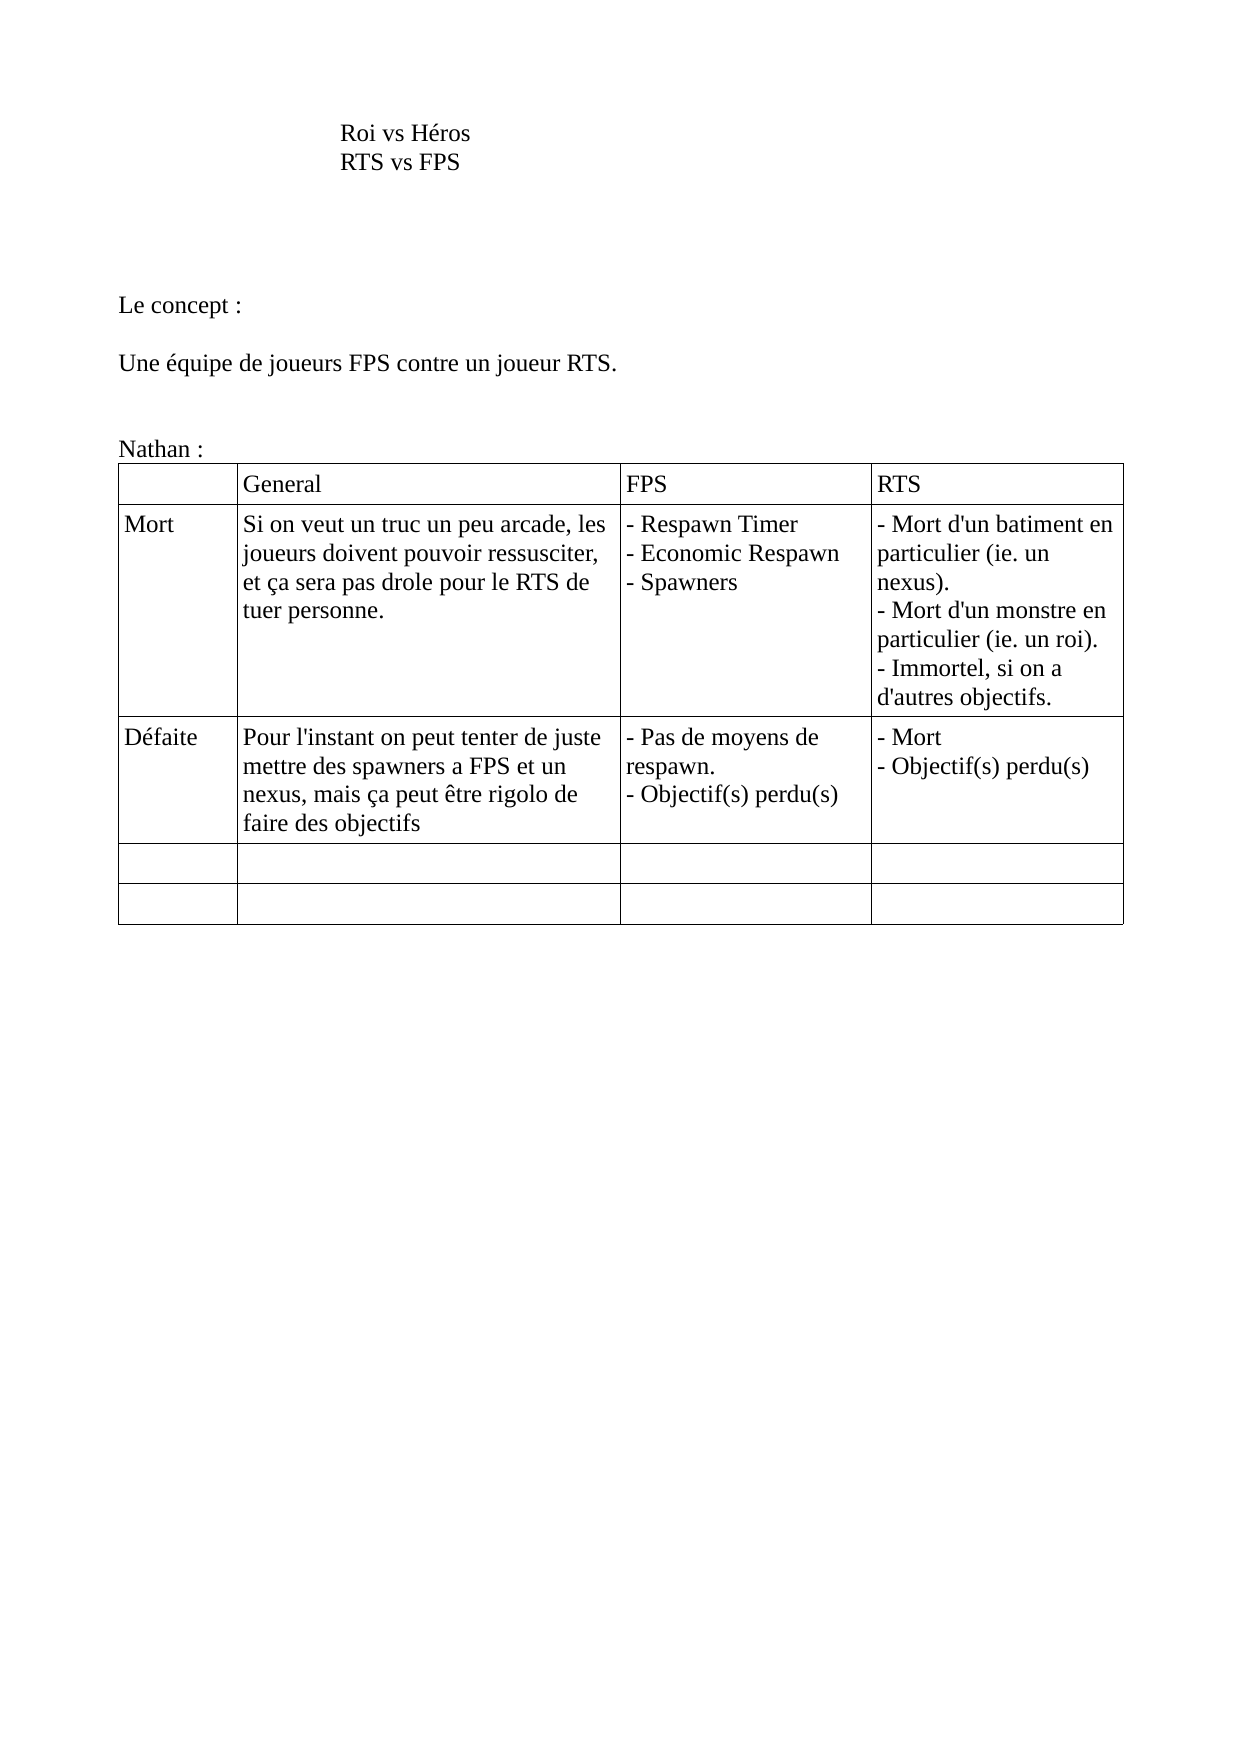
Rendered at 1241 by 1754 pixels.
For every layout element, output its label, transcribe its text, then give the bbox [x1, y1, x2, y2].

table_cell [119, 884, 237, 923]
text Une équipe de joueurs FPS contre un joueur RTS. [118, 348, 1122, 377]
table_cell [238, 884, 620, 923]
table_cell [872, 844, 1123, 883]
text Nathan : [118, 434, 1122, 463]
table_cell Si on veut un truc un peu arcade, les joueurs doivent pouvoir ressusciter, et ça sera pas drole pour le RTS de tuer personne. [238, 505, 620, 716]
table_header [119, 464, 237, 503]
table_cell Défaite [119, 717, 237, 843]
text RTS vs FPS [118, 147, 1122, 176]
table_cell [621, 884, 871, 923]
table_header General [238, 464, 620, 503]
text Le concept : [118, 291, 1122, 319]
table_cell Pour l'instant on peut tenter de juste mettre des spawners a FPS et un nexus, mais ça peut être rigolo de faire des objectifs [238, 717, 620, 843]
table_cell - Pas de moyens de respawn. - Objectif(s) perdu(s) [621, 717, 871, 843]
table_cell - Mort - Objectif(s) perdu(s) [872, 717, 1123, 843]
table_cell [872, 884, 1123, 923]
table_cell Mort [119, 505, 237, 716]
table_header RTS [872, 464, 1123, 503]
table_cell [238, 844, 620, 883]
table_header FPS [621, 464, 871, 503]
table_cell [119, 844, 237, 883]
table_cell [621, 844, 871, 883]
table_cell - Mort d'un batiment en particulier (ie. un nexus). - Mort d'un monstre en particulier (ie. un roi). - Immortel, si on a d'autres objectifs. [872, 505, 1123, 716]
text Roi vs Héros [118, 118, 1122, 147]
table_cell - Respawn Timer - Economic Respawn - Spawners [621, 505, 871, 716]
